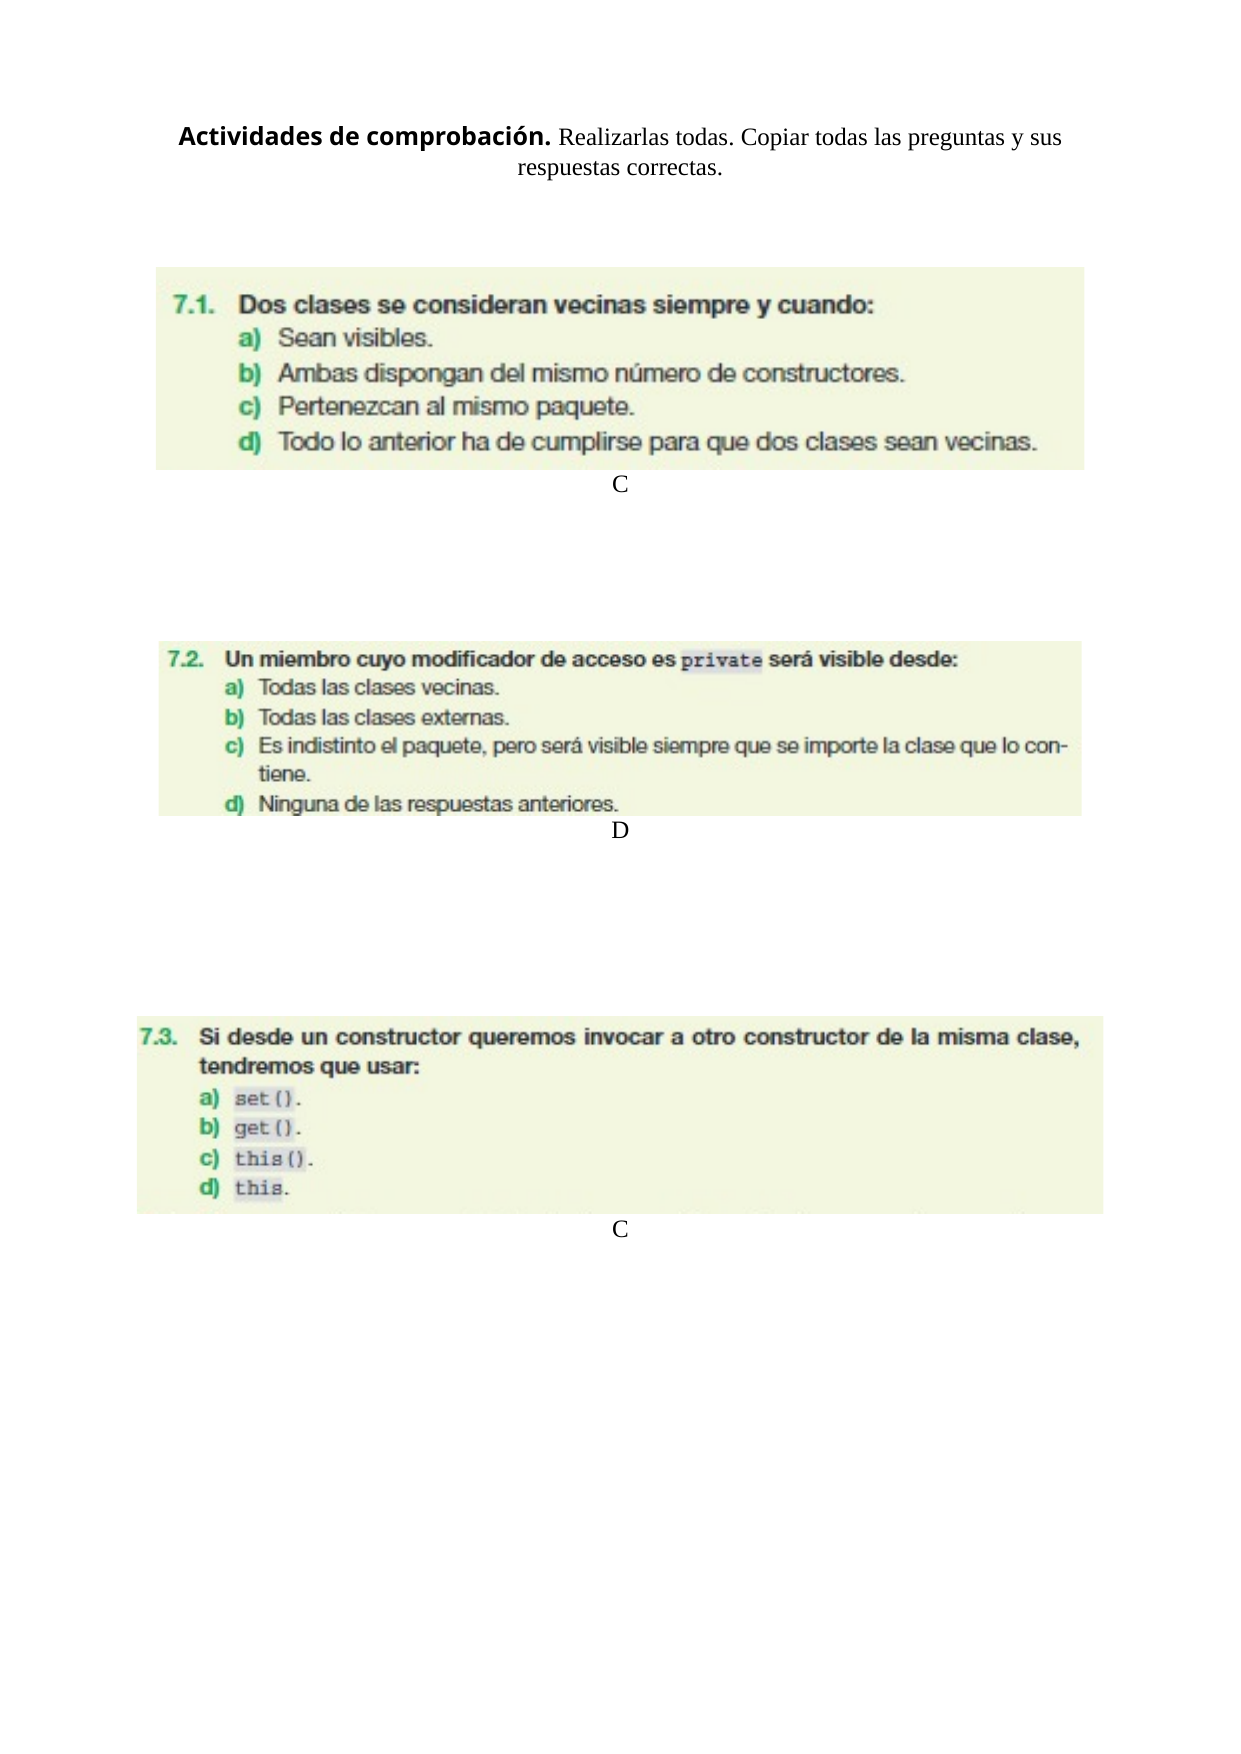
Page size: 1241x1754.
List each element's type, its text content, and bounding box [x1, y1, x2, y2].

text C [118, 1016, 1122, 1243]
picture [155, 267, 1085, 470]
text C [118, 267, 1122, 498]
text Actividades de comprobación. Realizarlas todas. Copiar todas las preguntas y sus [118, 118, 1122, 152]
text D [118, 642, 1122, 844]
picture [158, 641, 1082, 816]
text respuestas correctas. [118, 152, 1122, 181]
picture [136, 1016, 1104, 1214]
